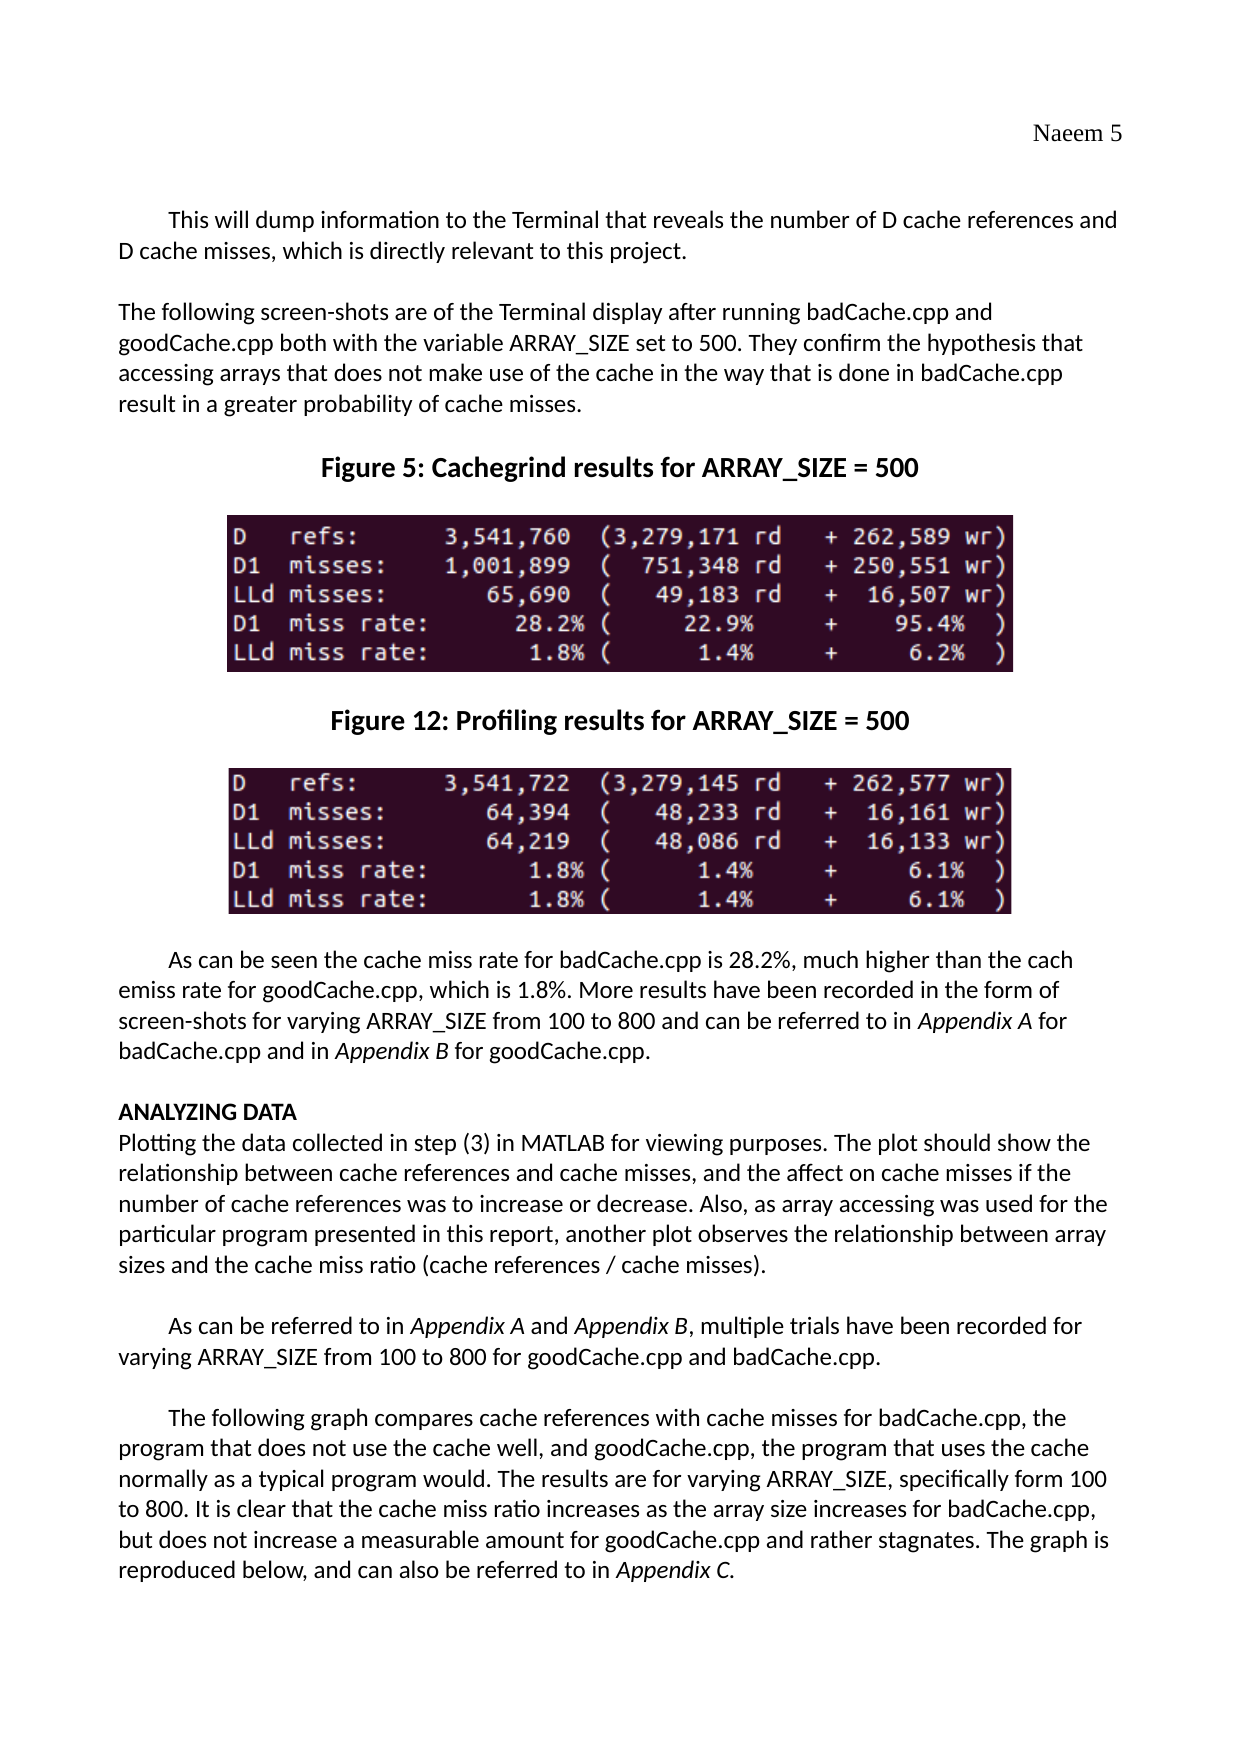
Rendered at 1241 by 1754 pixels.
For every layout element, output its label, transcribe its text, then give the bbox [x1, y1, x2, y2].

text Figure 12: Profiling results for ARRAY_SIZE = 500 [118, 702, 1122, 737]
text As can be seen the cache miss rate for badCache.cpp is 28.2%, much higher than the cach emiss rate for goodCache.cpp, which is 1.8%. More results have been recorded in the form of screen-shots for varying ARRAY_SIZE from 100 to 800 and can be referred to in Appendix A for badCache.cpp and in Appendix B for goodCache.cpp. [118, 944, 1122, 1066]
text The following graph compares cache references with cache misses for badCache.cpp, the program that does not use the cache well, and goodCache.cpp, the program that uses the cache normally as a typical program would. The results are for varying ARRAY_SIZE, specifically form 100 to 800. It is clear that the cache miss ratio increases as the array size increases for badCache.cpp, but does not increase a measurable amount for goodCache.cpp and rather stagnates. The graph is reproduced below, and can also be referred to in Appendix C. [118, 1402, 1122, 1585]
text ANALYZING DATA [118, 1097, 1122, 1127]
text The following screen-shots are of the Terminal display after running badCache.cpp and goodCache.cpp both with the variable ARRAY_SIZE set to 500. They confirm the hypothesis that accessing arrays that does not make use of the cache in the way that is done in badCache.cpp result in a greater probability of cache misses. [118, 296, 1122, 418]
text Plotting the data collected in step (3) in MATLAB for viewing purposes. The plot should show the relationship between cache references and cache misses, and the affect on cache misses if the number of cache references was to increase or decrease. Also, as array accessing was used for the particular program presented in this report, another plot observes the relationship between array sizes and the cache miss ratio (cache references / cache misses). [118, 1127, 1122, 1280]
text As can be referred to in Appendix A and Appendix B, multiple trials have been recorded for varying ARRAY_SIZE from 100 to 800 for goodCache.cpp and badCache.cpp. [118, 1310, 1122, 1371]
text This will dump information to the Terminal that reveals the number of D cache references and D cache misses, which is directly relevant to this project. [118, 205, 1122, 266]
text Figure 5: Cachegrind results for ARRAY_SIZE = 500 [118, 449, 1122, 484]
